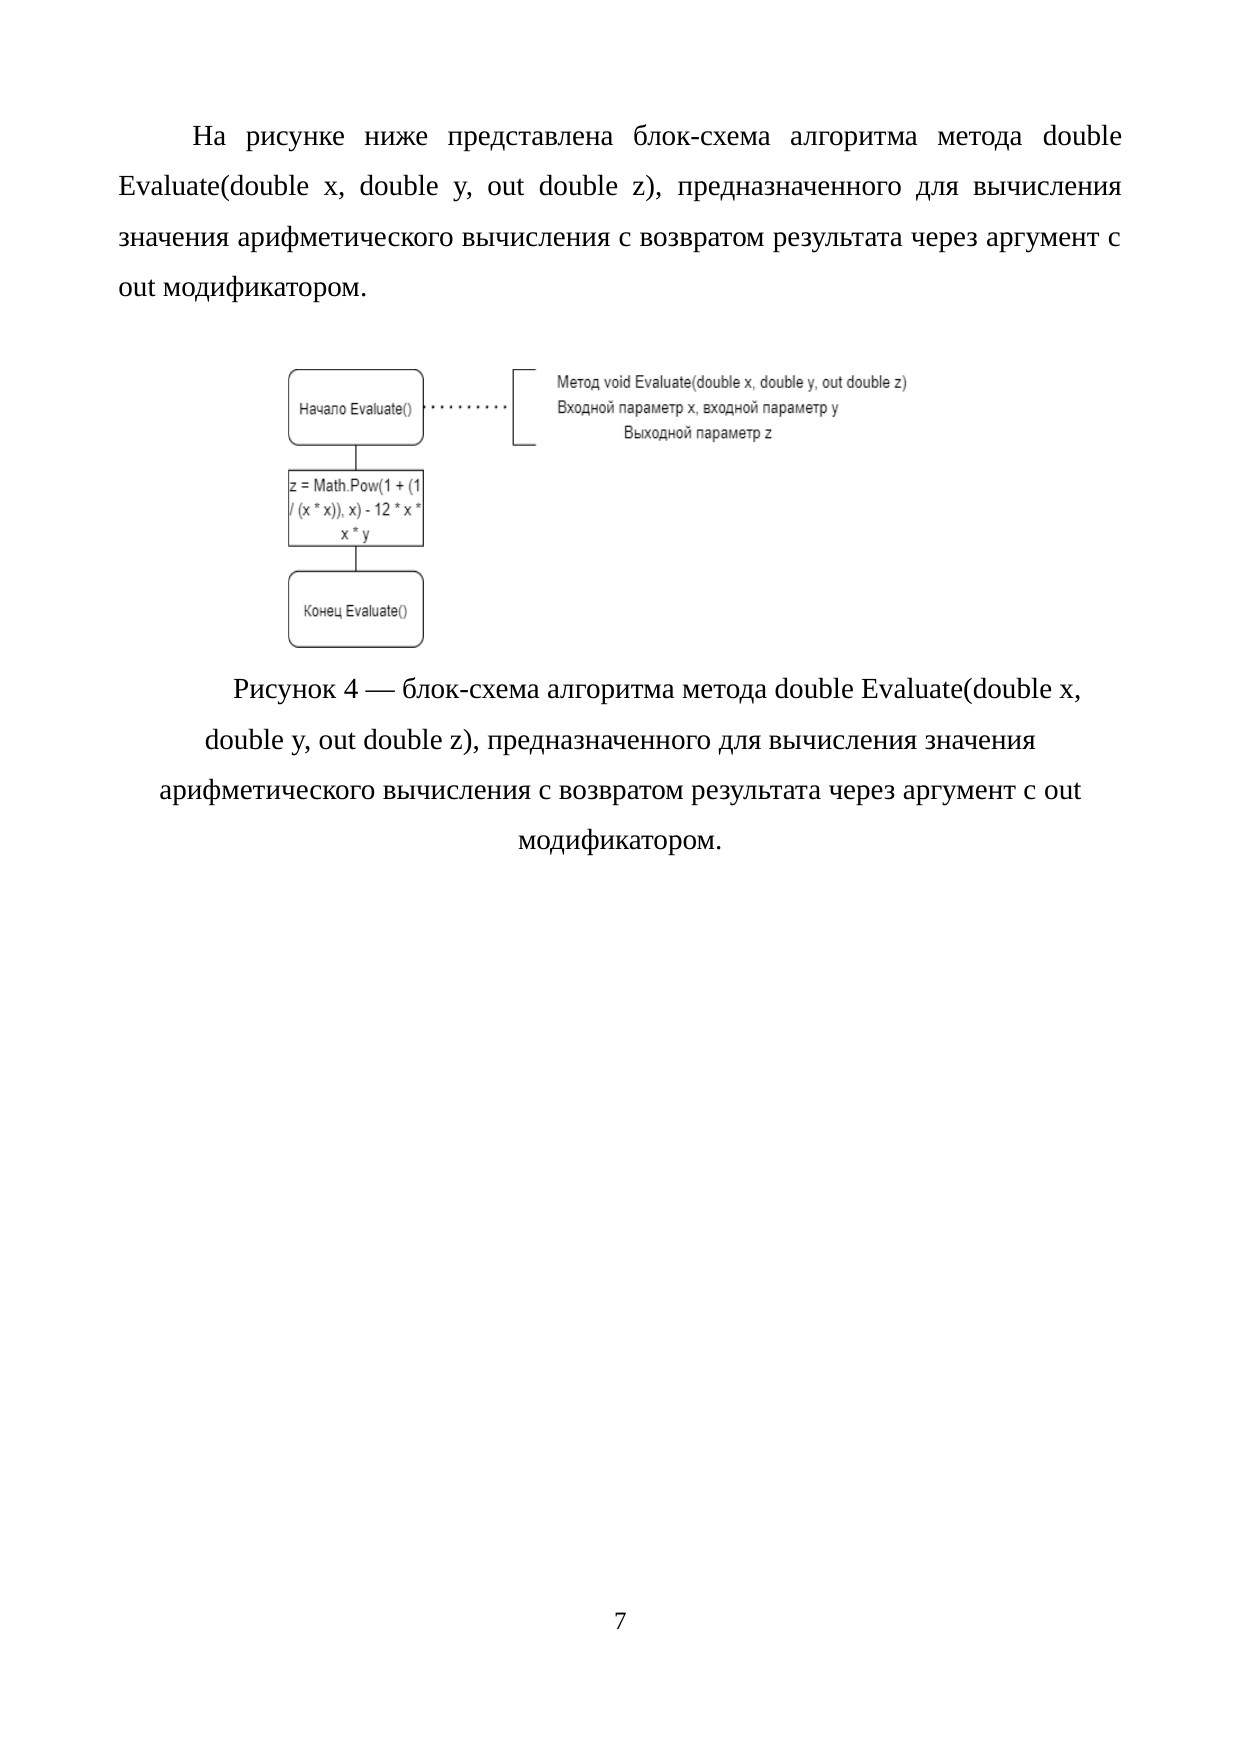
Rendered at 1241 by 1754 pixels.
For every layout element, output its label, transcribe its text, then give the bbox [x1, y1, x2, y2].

text На рисунке ниже представлена блок-схема алгоритма метода double Evaluate(double x, double y, out double z), предназначенного для вычисления значения арифметического вычисления с возвратом результата через аргумент с out модификатором. [118, 118, 1122, 303]
picture [288, 369, 952, 648]
text Рисунок 4 — блок-схема алгоритма метода double Evaluate(double x, double y, out double z), предназначенного для вычисления значения арифметического вычисления с возвратом результата через аргумент с out модификатором. [118, 672, 1122, 856]
